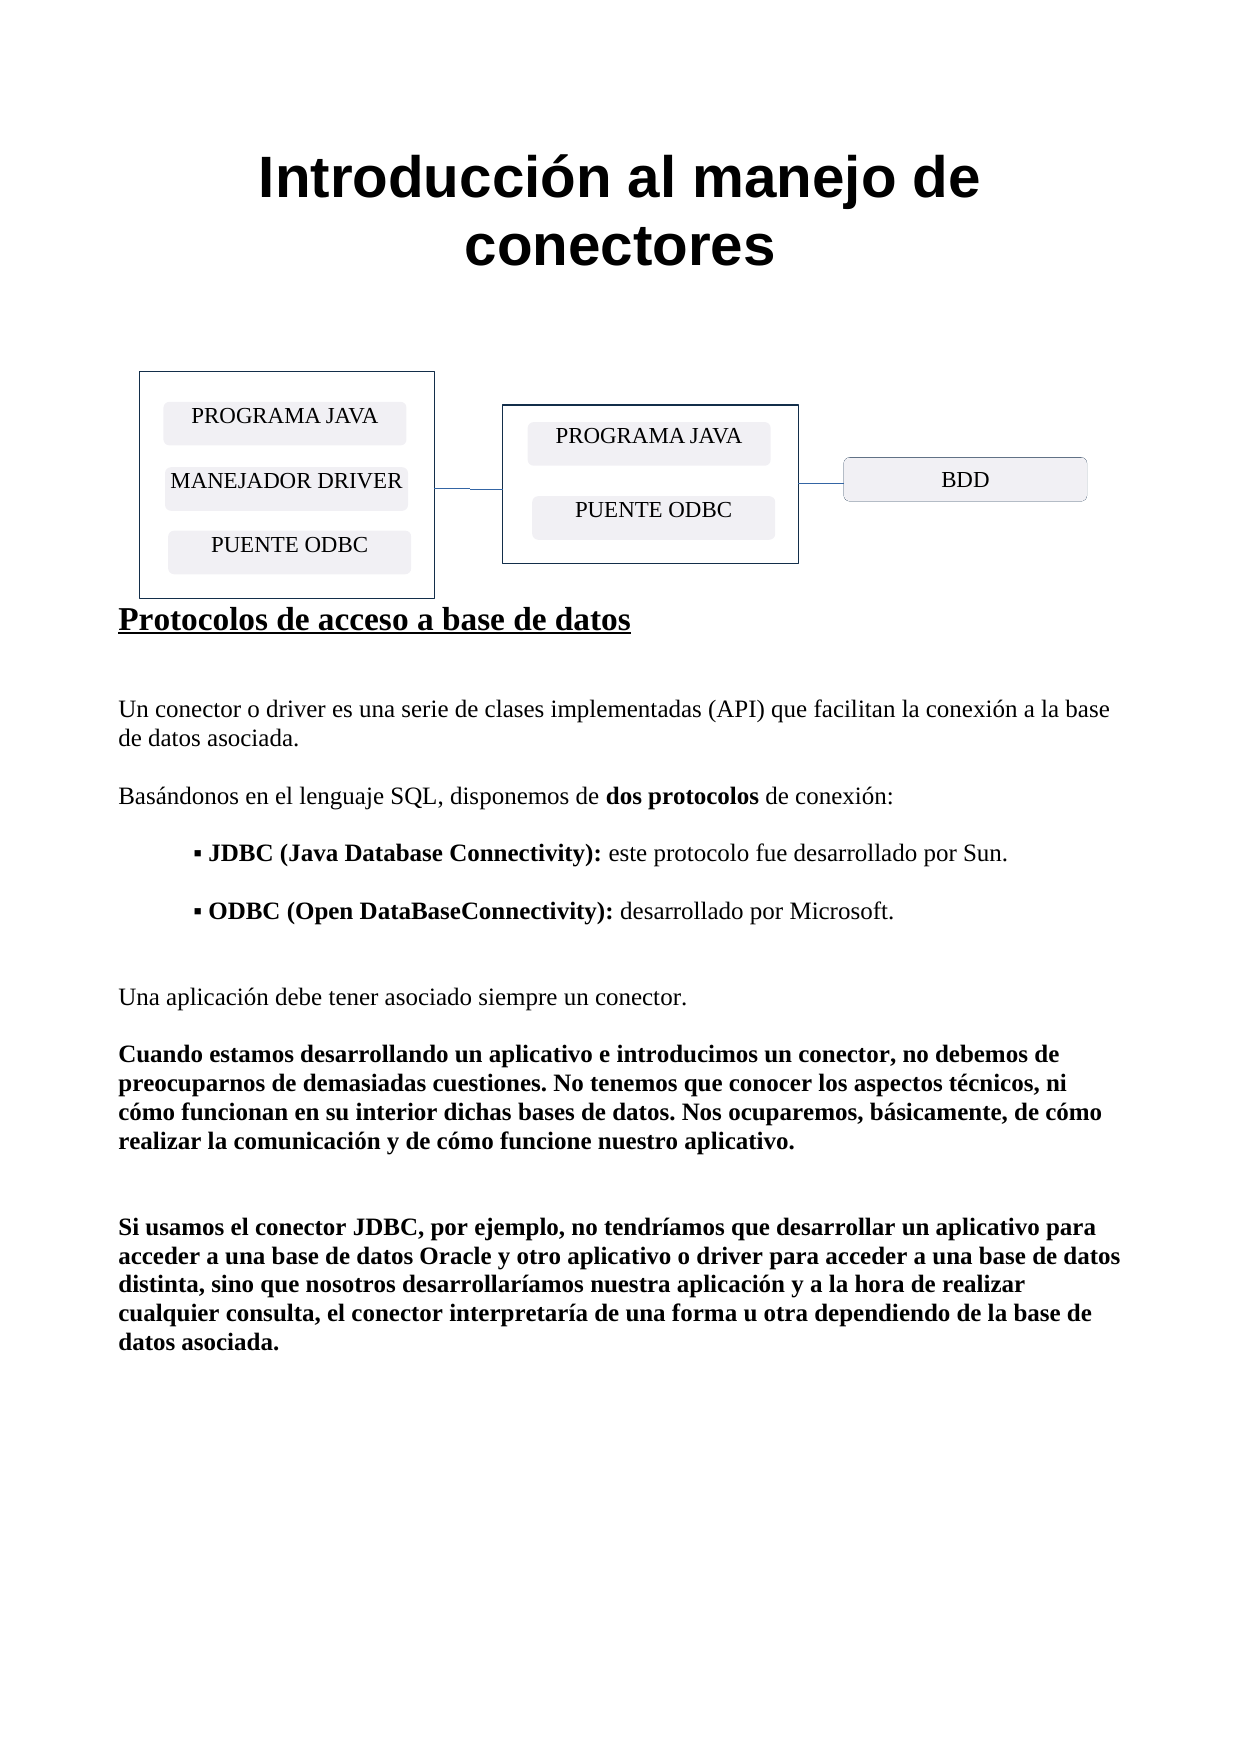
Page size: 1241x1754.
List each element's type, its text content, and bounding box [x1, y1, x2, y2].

text Un conector o driver es una serie de clases implementadas (API) que facilitan la conexión a la base de datos asociada. [118, 694, 1122, 752]
text Una aplicación debe tener asociado siempre un conector. [118, 982, 1122, 1011]
title Introducción al manejo de conectores [118, 143, 1122, 277]
text Cuando estamos desarrollando un aplicativo e introducimos un conector, no debemos de preocuparnos de demasiadas cuestiones. No tenemos que conocer los aspectos técnicos, ni cómo funcionan en su interior dichas bases de datos. Nos ocuparemos, básicamente, de cómo realizar la comunicación y de cómo funcione nuestro aplicativo. [118, 1039, 1122, 1154]
text Si usamos el conector JDBC, por ejemplo, no tendríamos que desarrollar un aplicativo para acceder a una base de datos Oracle y otro aplicativo o driver para acceder a una base de datos distinta, sino que nosotros desarrollaríamos nuestra aplicación y a la hora de realizar cualquier consulta, el conector interpretaría de una forma u otra dependiendo de la base de datos asociada. [118, 1212, 1122, 1356]
text ▪ ODBC (Open DataBaseConnectivity): desarrollado por Microsoft. [118, 896, 1122, 924]
text Basándonos en el lenguaje SQL, disponemos de dos protocolos de conexión: [118, 781, 1122, 809]
text Protocolos de acceso a base de datos [118, 433, 1122, 637]
text ▪ JDBC (Java Database Connectivity): este protocolo fue desarrollado por Sun. [118, 838, 1122, 867]
